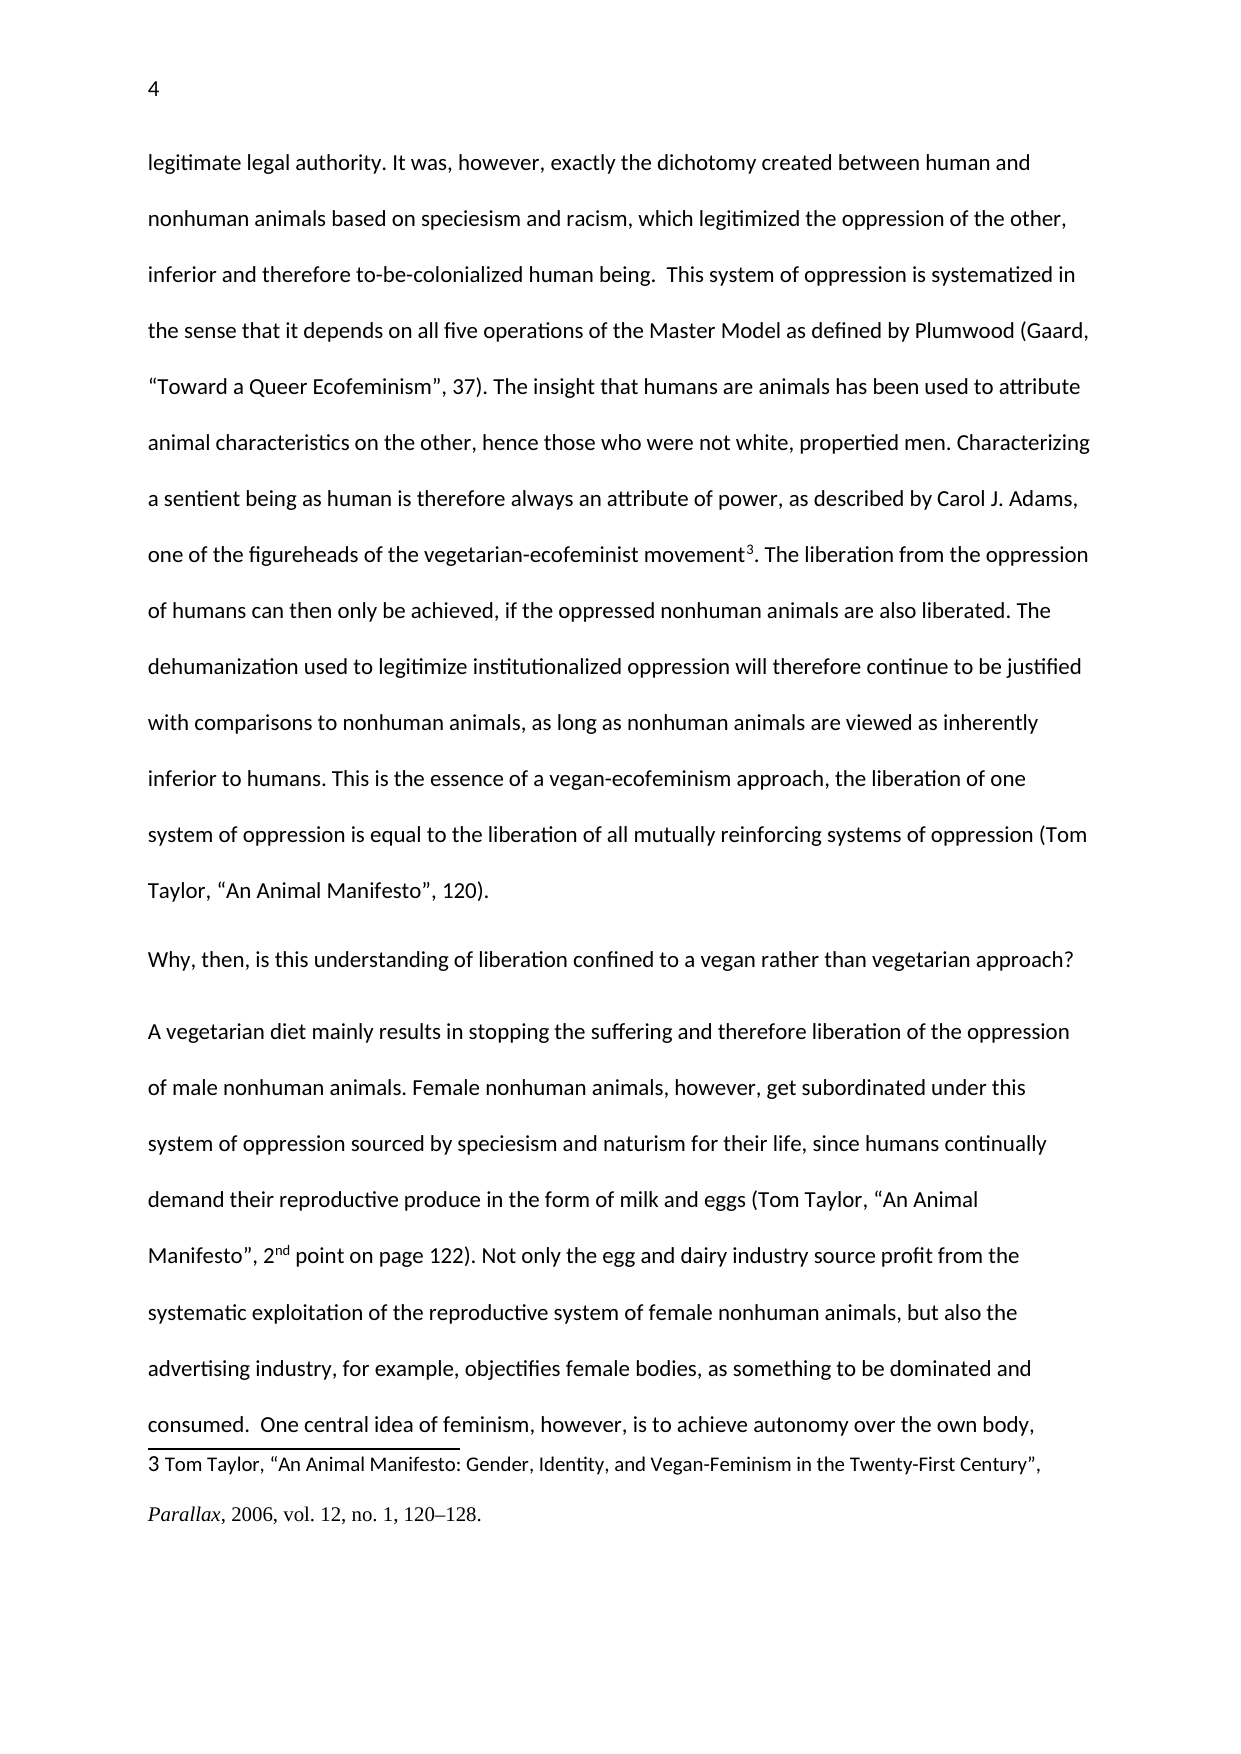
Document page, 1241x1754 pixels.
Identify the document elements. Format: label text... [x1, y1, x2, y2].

text Tom Taylor, “An Animal Manifesto: Gender, Identity, and Vegan-Feminism in the Twenty-First Century”, Parallax, 2006, vol. 12, no. 1, 120–128. [148, 1449, 1093, 1526]
text A vegetarian diet mainly results in stopping the suffering and therefore liberation of the oppression of male nonhuman animals. Female nonhuman animals, however, get subordinated under this system of oppression sourced by speciesism and naturism for their life, since humans continually demand their reproductive produce in the form of milk and eggs (Tom Taylor, “An Animal Manifesto”, 2nd point on page 122). Not only the egg and dairy industry source profit from the systematic exploitation of the reproductive system of female nonhuman animals, but also the advertising industry, for example, objectifies female bodies, as something to be dominated and consumed. One central idea of feminism, however, is to achieve autonomy over the own body, [148, 1017, 1093, 1438]
text Why, then, is this understanding of liberation confined to a vegan rather than vegetarian approach? [148, 945, 1093, 973]
text legitimate legal authority. It was, however, exactly the dichotomy created between human and nonhuman animals based on speciesism and racism, which legitimized the oppression of the other, inferior and therefore to-be-colonialized human being. This system of oppression is systematized in the sense that it depends on all five operations of the Master Model as defined by Plumwood (Gaard, “Toward a Queer Ecofeminism”, 37). The insight that humans are animals has been used to attribute animal characteristics on the other, hence those who were not white, propertied men. Characterizing a sentient being as human is therefore always an attribute of power, as described by Carol J. Adams, one of the figureheads of the vegetarian-ecofeminist movement. The liberation from the oppression of humans can then only be achieved, if the oppressed nonhuman animals are also liberated. The dehumanization used to legitimize institutionalized oppression will therefore continue to be justified with comparisons to nonhuman animals, as long as nonhuman animals are viewed as inherently inferior to humans. This is the essence of a vegan-ecofeminism approach, the liberation of one system of oppression is equal to the liberation of all mutually reinforcing systems of oppression (Tom Taylor, “An Animal Manifesto”, 120). [148, 148, 1093, 904]
